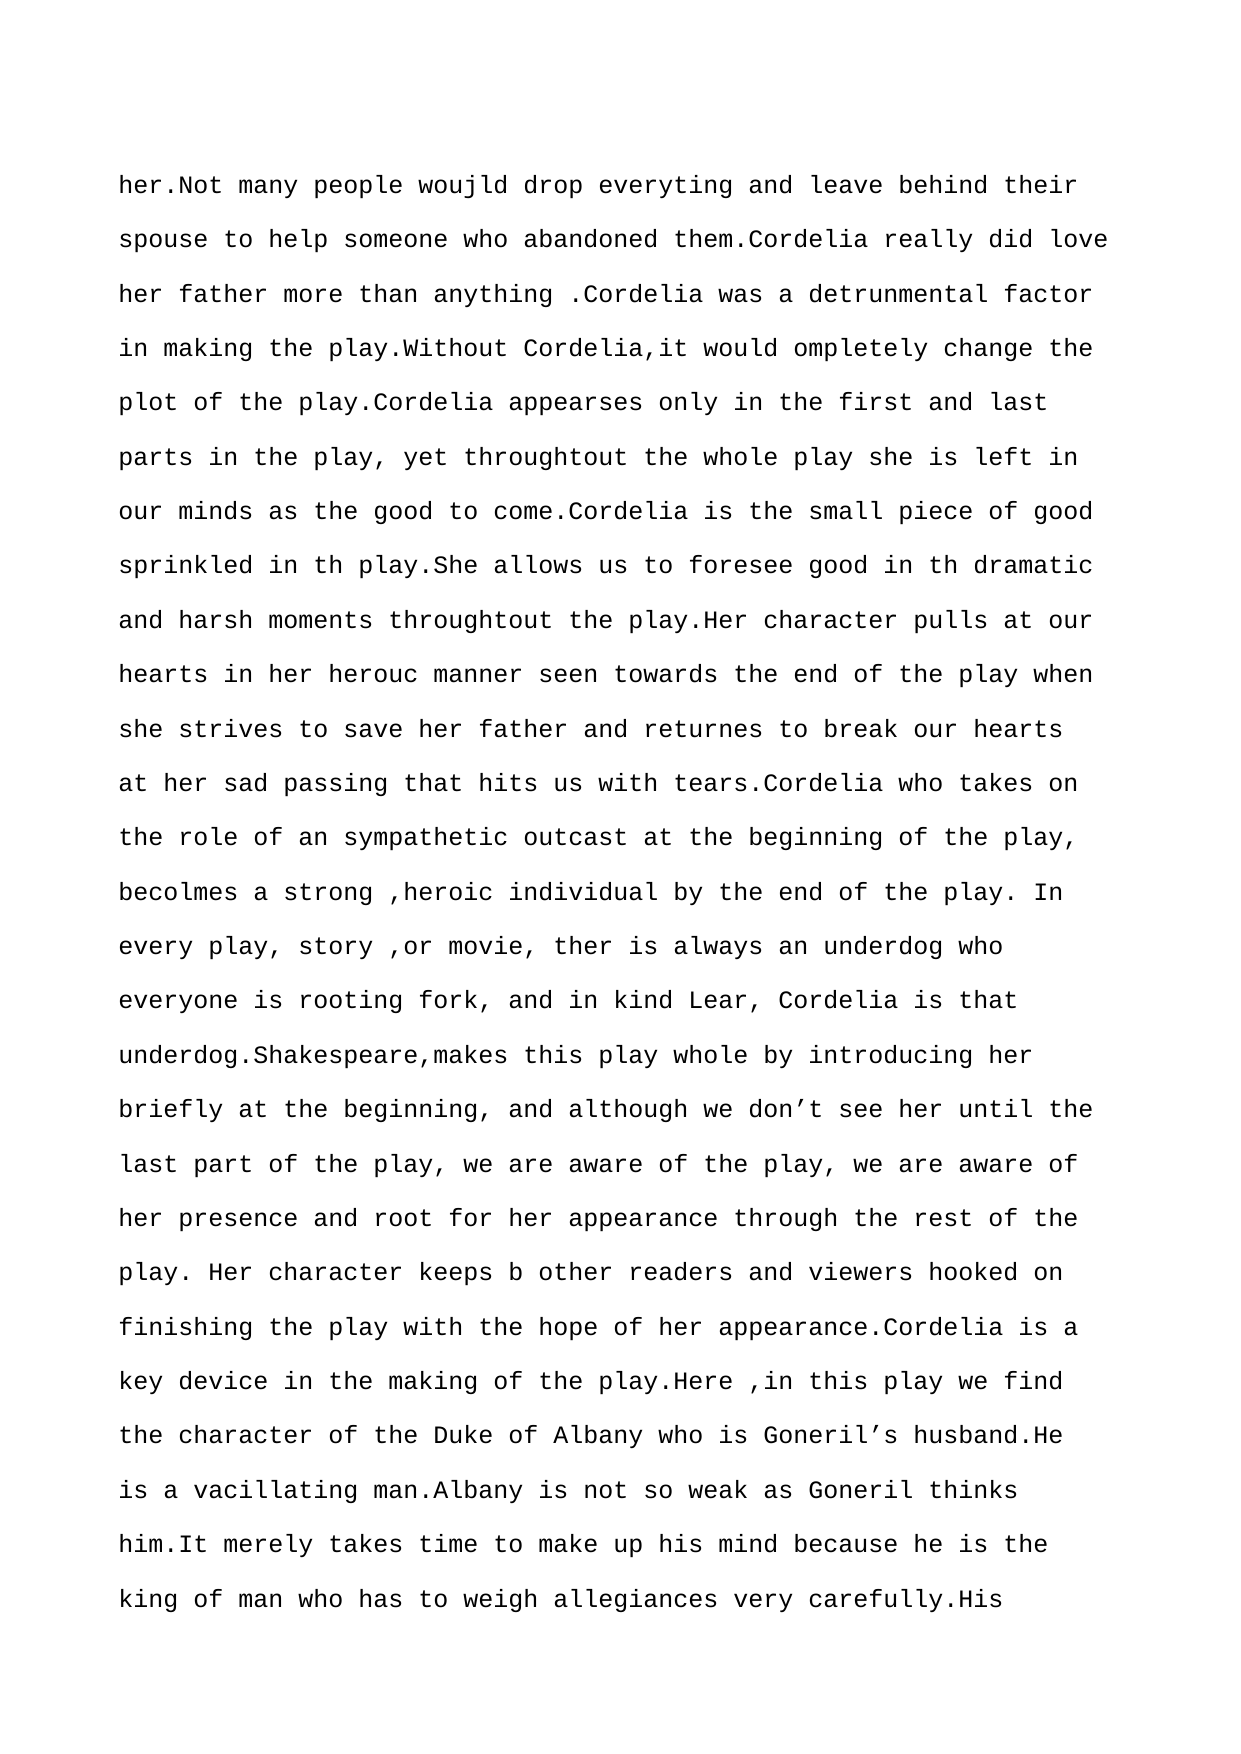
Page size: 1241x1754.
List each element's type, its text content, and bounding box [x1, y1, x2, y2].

text plot of the play.Cordelia appearses only in the first and last [118, 390, 1122, 418]
text everyone is rooting fork, and in kind Lear, Cordelia is that [118, 988, 1122, 1016]
text and harsh moments throughtout the play.Her character pulls at our [118, 607, 1122, 636]
text every play, story ,or movie, ther is always an underdog who [118, 934, 1122, 962]
text sprinkled in th play.She allows us to foresee good in th dramatic [118, 553, 1122, 581]
text the role of an sympathetic outcast at the beginning of the play, [118, 825, 1122, 853]
text him.It merely takes time to make up his mind because he is the [118, 1532, 1122, 1560]
text becolmes a strong ,heroic individual by the end of the play. In [118, 879, 1122, 908]
text underdog.Shakespeare,makes this play whole by introducing her [118, 1042, 1122, 1071]
text her father more than anything .Cordelia was a detrunmental factor [118, 281, 1122, 309]
text parts in the play, yet throughtout the whole play she is left in [118, 444, 1122, 473]
text last part of the play, we are aware of the play, we are aware of [118, 1151, 1122, 1179]
text play. Her character keeps b other readers and viewers hooked on [118, 1260, 1122, 1288]
text in making the play.Without Cordelia,it would ompletely change the [118, 336, 1122, 364]
text she strives to save her father and returnes to break our hearts [118, 716, 1122, 744]
text her presence and root for her appearance through the rest of the [118, 1206, 1122, 1234]
text is a vacillating man.Albany is not so weak as Goneril thinks [118, 1477, 1122, 1506]
text at her sad passing that hits us with tears.Cordelia who takes on [118, 771, 1122, 799]
text king of man who has to weigh allegiances very carefully.His [118, 1586, 1122, 1614]
text her.Not many people woujld drop everyting and leave behind their [118, 172, 1122, 201]
text hearts in her herouc manner seen towards the end of the play when [118, 662, 1122, 690]
text the character of the Duke of Albany who is Goneril’s husband.He [118, 1423, 1122, 1451]
text finishing the play with the hope of her appearance.Cordelia is a [118, 1314, 1122, 1343]
text our minds as the good to come.Cordelia is the small piece of good [118, 499, 1122, 527]
text key device in the making of the play.Here ,in this play we find [118, 1369, 1122, 1397]
text briefly at the beginning, and although we don’t see her until the [118, 1097, 1122, 1125]
text spouse to help someone who abandoned them.Cordelia really did love [118, 227, 1122, 255]
